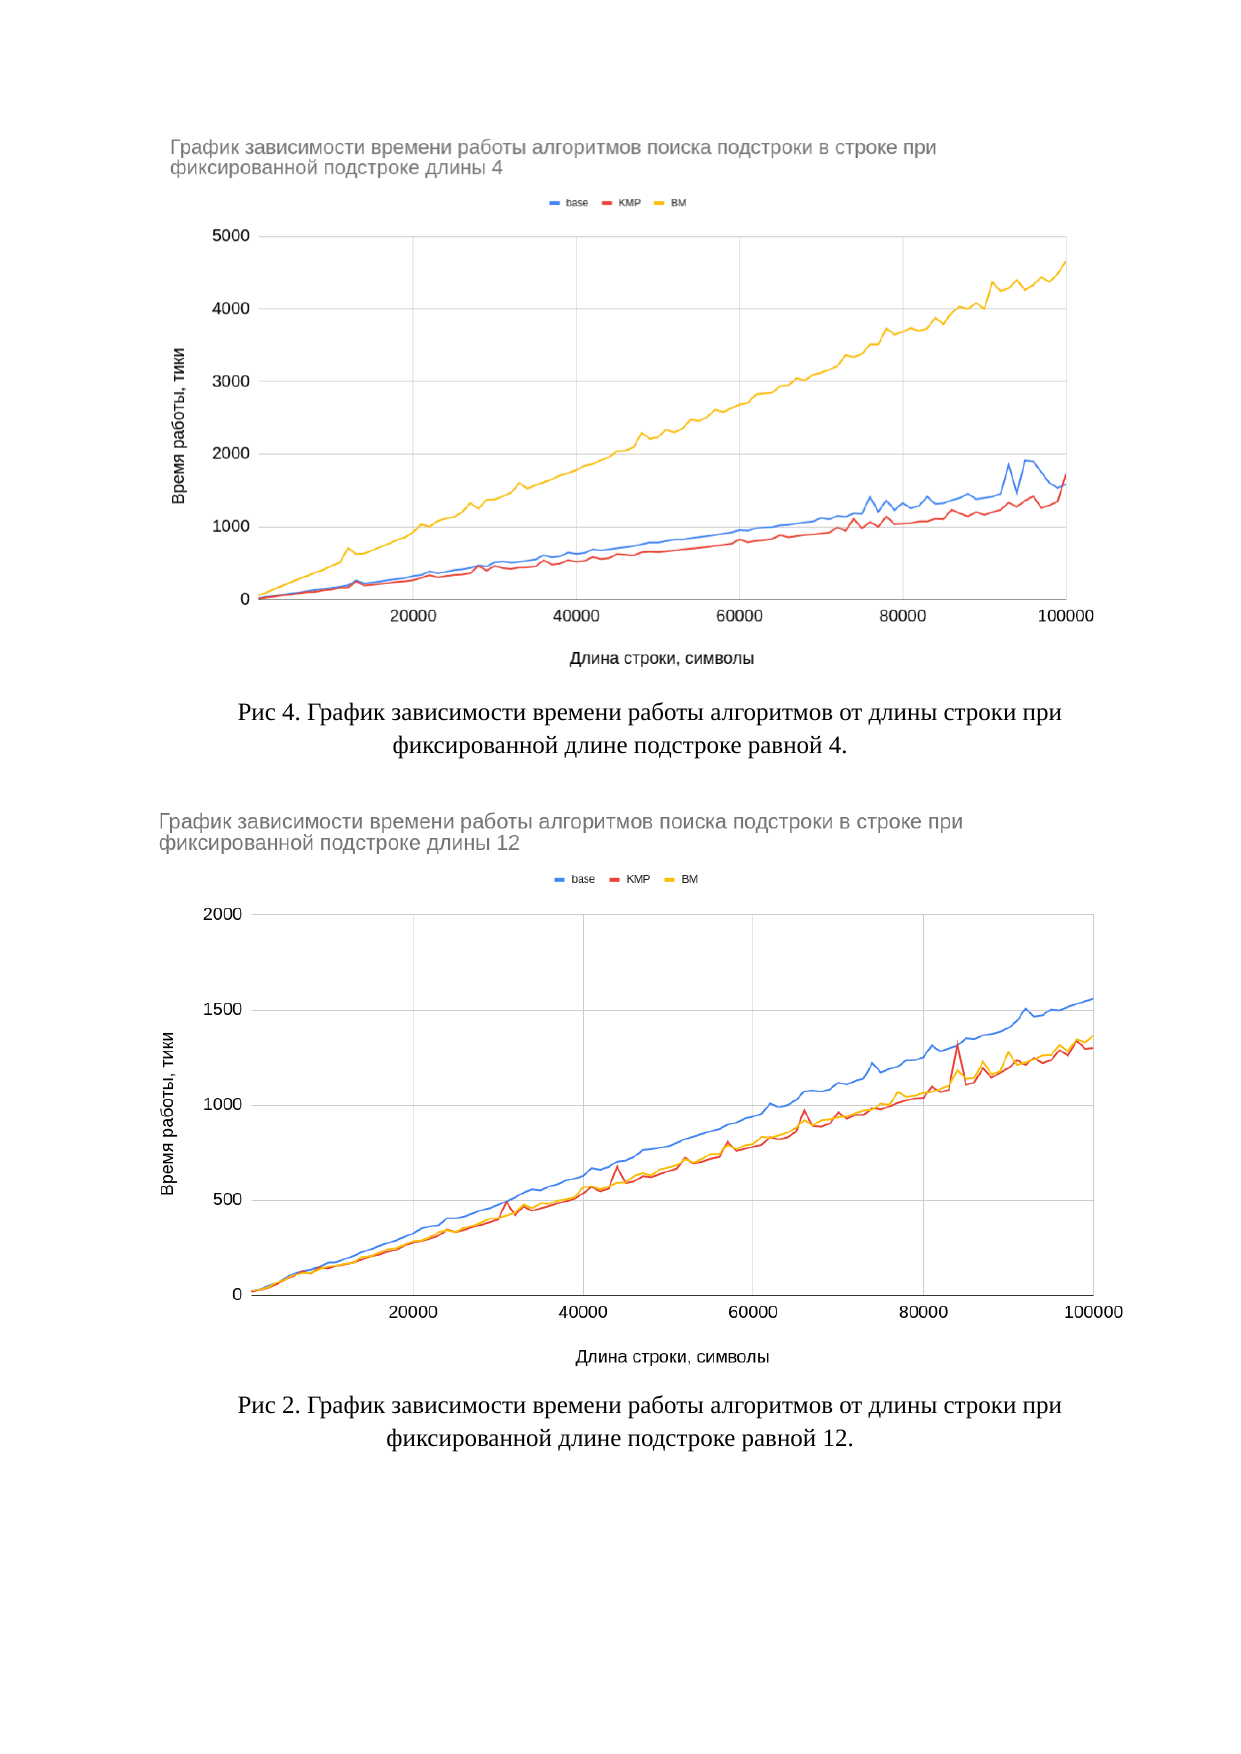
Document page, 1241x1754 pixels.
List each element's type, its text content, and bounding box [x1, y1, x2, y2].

table_header Рис 4. График зависимости времени работы алгоритмов от длины строки при фиксированной длине подстроке равной 4. [118, 118, 1122, 779]
picture [130, 789, 1123, 1386]
picture [146, 123, 1094, 693]
table_cell Рис 2. График зависимости времени работы алгоритмов от длины строки при фиксированной длине подстроке равной 12. [118, 779, 1122, 1472]
